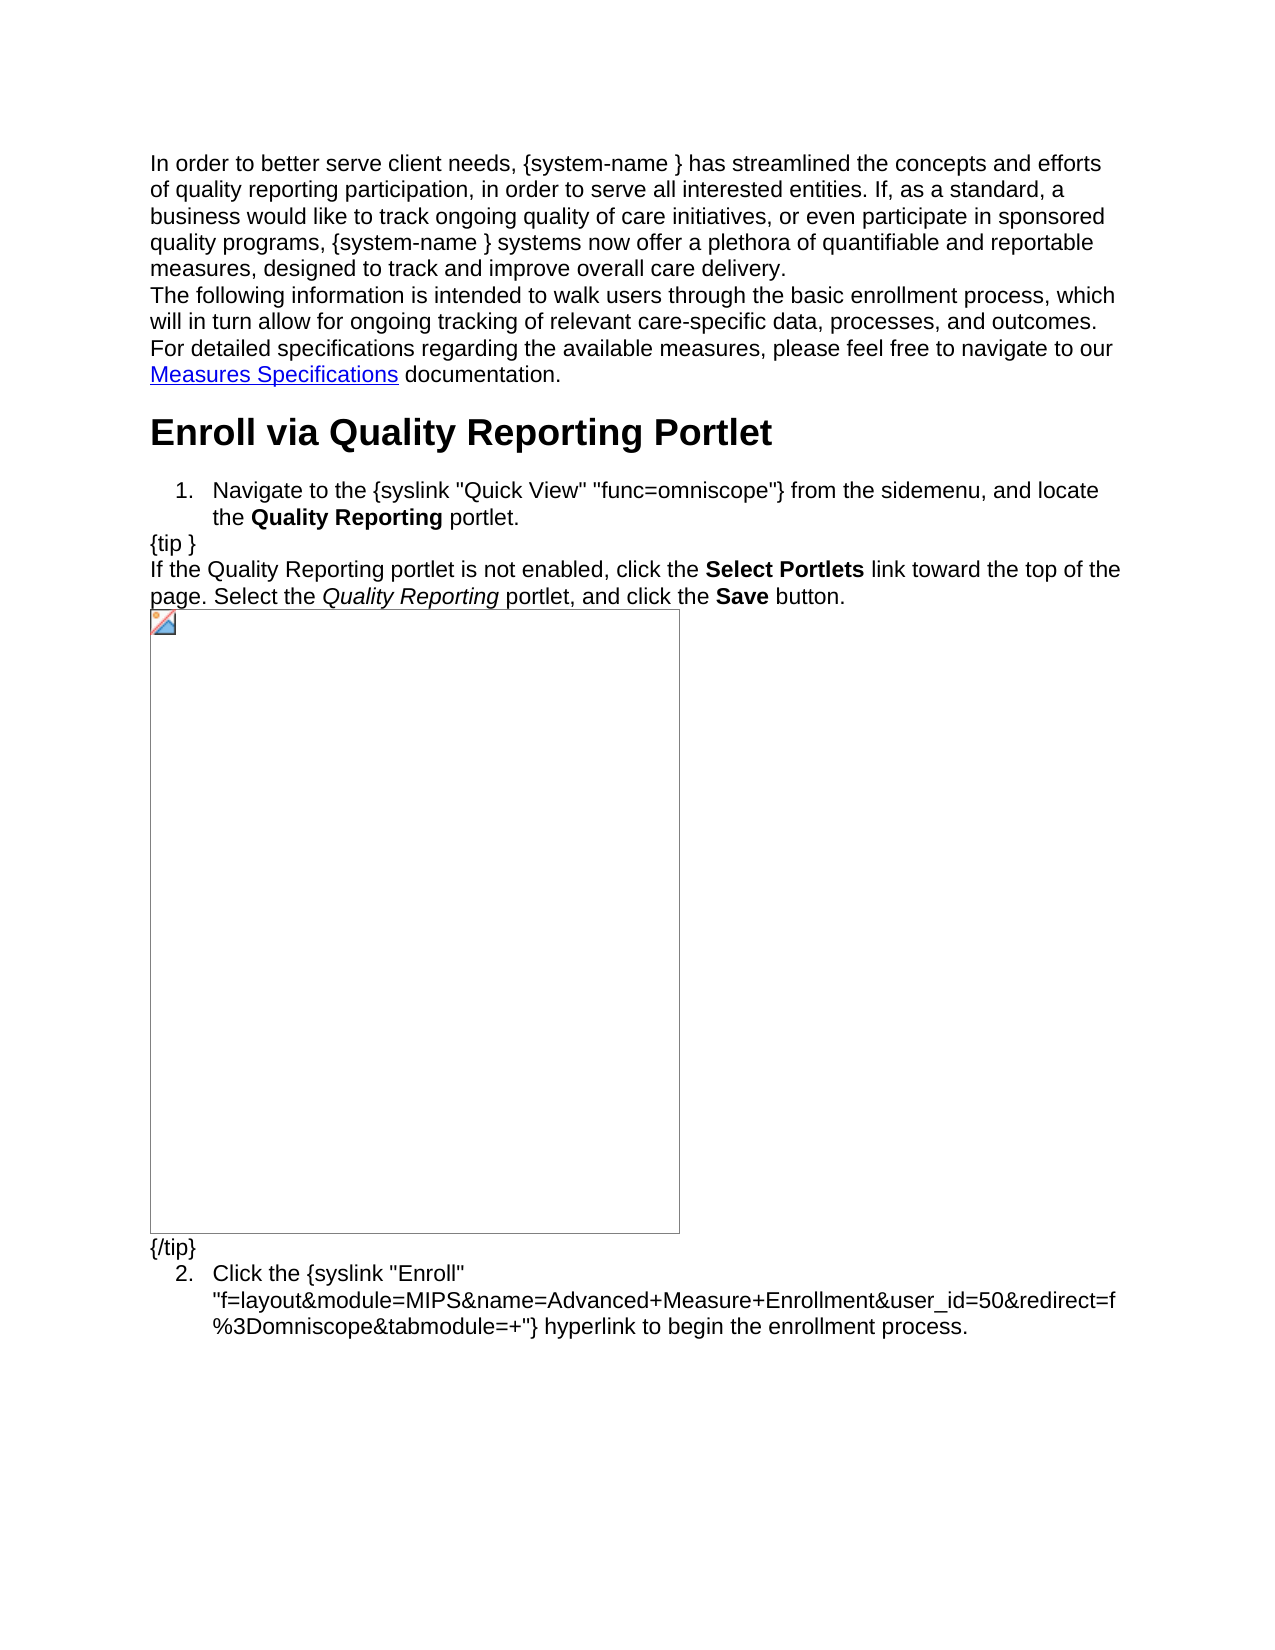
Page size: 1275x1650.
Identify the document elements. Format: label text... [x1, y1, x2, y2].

text In order to better serve client needs, {system-name } has streamlined the concepts and efforts of quality reporting participation, in order to serve all interested entities. If, as a standard, a business would like to track ongoing quality of care initiatives, or even participate in sponsored quality programs, {system-name } systems now offer a plethora of quantifiable and reportable measures, designed to track and improve overall care delivery. [150, 150, 1125, 282]
list Navigate to the {syslink "Quick View" "func=omniscope"} from the sidemenu, and locate the Quality Reporting portlet. [175, 477, 1125, 530]
text {tip } If the Quality Reporting portlet is not enabled, click the Select Portlets link toward the top of the page. Select the Quality Reporting portlet, and click the Save button. {/tip} [150, 530, 1125, 1260]
subtitle Enroll via Quality Reporting Portlet [150, 411, 1125, 454]
text The following information is intended to walk users through the basic enrollment process, which will in turn allow for ongoing tracking of relevant care-specific data, processes, and outcomes. For detailed specifications regarding the available measures, please feel free to navigate to our Measures Specifications documentation. [150, 282, 1125, 387]
list Click the {syslink "Enroll" "f=layout&module=MIPS&name=Advanced+Measure+Enrollment&user_id=50&redirect=f%3Domniscope&tabmodule=+"} hyperlink to begin the enrollment process. [175, 1260, 1125, 1418]
